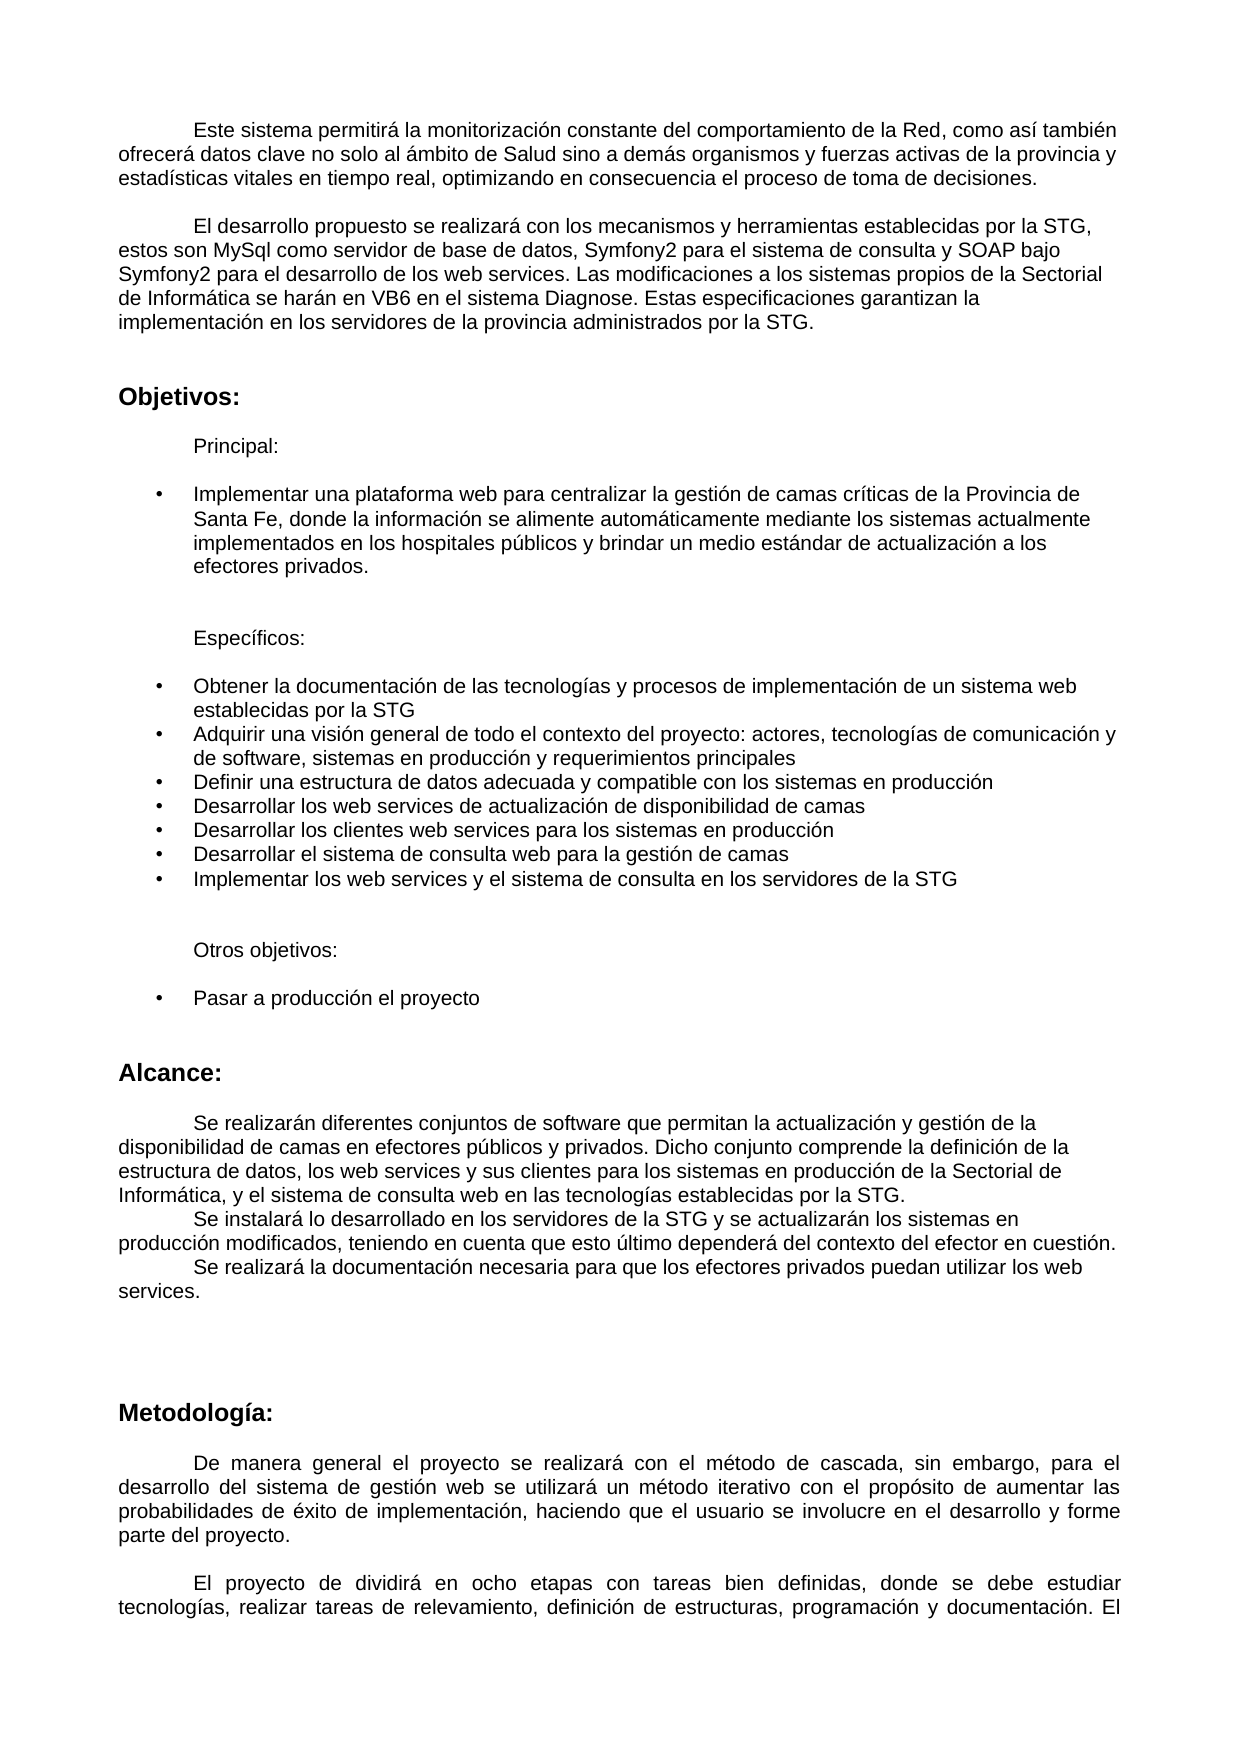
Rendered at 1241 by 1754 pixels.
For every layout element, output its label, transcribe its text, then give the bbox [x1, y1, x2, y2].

list Obtener la documentación de las tecnologías y procesos de implementación de un sistema web establecidas por la STG [156, 674, 1122, 722]
text Se realizarán diferentes conjuntos de software que permitan la actualización y gestión de la disponibilidad de camas en efectores públicos y privados. Dicho conjunto comprende la definición de la estructura de datos, los web services y sus clientes para los sistemas en producción de la Sectorial de Informática, y el sistema de consulta web en las tecnologías establecidas por la STG. [118, 1111, 1122, 1207]
list Definir una estructura de datos adecuada y compatible con los sistemas en producción [156, 770, 1122, 794]
list Desarrollar el sistema de consulta web para la gestión de camas [156, 842, 1122, 866]
text Principal: [118, 434, 1122, 458]
text El desarrollo propuesto se realizará con los mecanismos y herramientas establecidas por la STG, estos son MySql como servidor de base de datos, Symfony2 para el sistema de consulta y SOAP bajo Symfony2 para el desarrollo de los web services. Las modificaciones a los sistemas propios de la Sectorial de Informática se harán en VB6 en el sistema Diagnose. Estas especificaciones garantizan la implementación en los servidores de la provincia administrados por la STG. [118, 214, 1122, 334]
text Se instalará lo desarrollado en los servidores de la STG y se actualizarán los sistemas en producción modificados, teniendo en cuenta que esto último dependerá del contexto del efector en cuestión. [118, 1207, 1122, 1255]
list Implementar los web services y el sistema de consulta en los servidores de la STG [156, 866, 1122, 890]
text Objetivos: [118, 382, 1122, 410]
text Se realizará la documentación necesaria para que los efectores privados puedan utilizar los web services. [118, 1255, 1122, 1303]
text De manera general el proyecto se realizará con el método de cascada, sin embargo, para el desarrollo del sistema de gestión web se utilizará un método iterativo con el propósito de aumentar las probabilidades de éxito de implementación, haciendo que el usuario se involucre en el desarrollo y forme parte del proyecto. [118, 1451, 1122, 1547]
text Otros objetivos: [118, 938, 1122, 962]
text Específicos: [118, 626, 1122, 650]
list Pasar a producción el proyecto [156, 986, 1122, 1010]
list Adquirir una visión general de todo el contexto del proyecto: actores, tecnologías de comunicación y de software, sistemas en producción y requerimientos principales [156, 722, 1122, 770]
list Desarrollar los clientes web services para los sistemas en producción [156, 818, 1122, 842]
list Desarrollar los web services de actualización de disponibilidad de camas [156, 794, 1122, 818]
text Metodología: [118, 1398, 1122, 1427]
list Implementar una plataforma web para centralizar la gestión de camas críticas de la Provincia de Santa Fe, donde la información se alimente automáticamente mediante los sistemas actualmente implementados en los hospitales públicos y brindar un medio estándar de actualización a los efectores privados. [156, 482, 1122, 578]
text Este sistema permitirá la monitorización constante del comportamiento de la Red, como así también ofrecerá datos clave no solo al ámbito de Salud sino a demás organismos y fuerzas activas de la provincia y estadísticas vitales en tiempo real, optimizando en consecuencia el proceso de toma de decisiones. [118, 118, 1122, 190]
text Alcance: [118, 1058, 1122, 1087]
text El proyecto de dividirá en ocho etapas con tareas bien definidas, donde se debe estudiar tecnologías, realizar tareas de relevamiento, definición de estructuras, programación y documentación. El [118, 1571, 1122, 1619]
